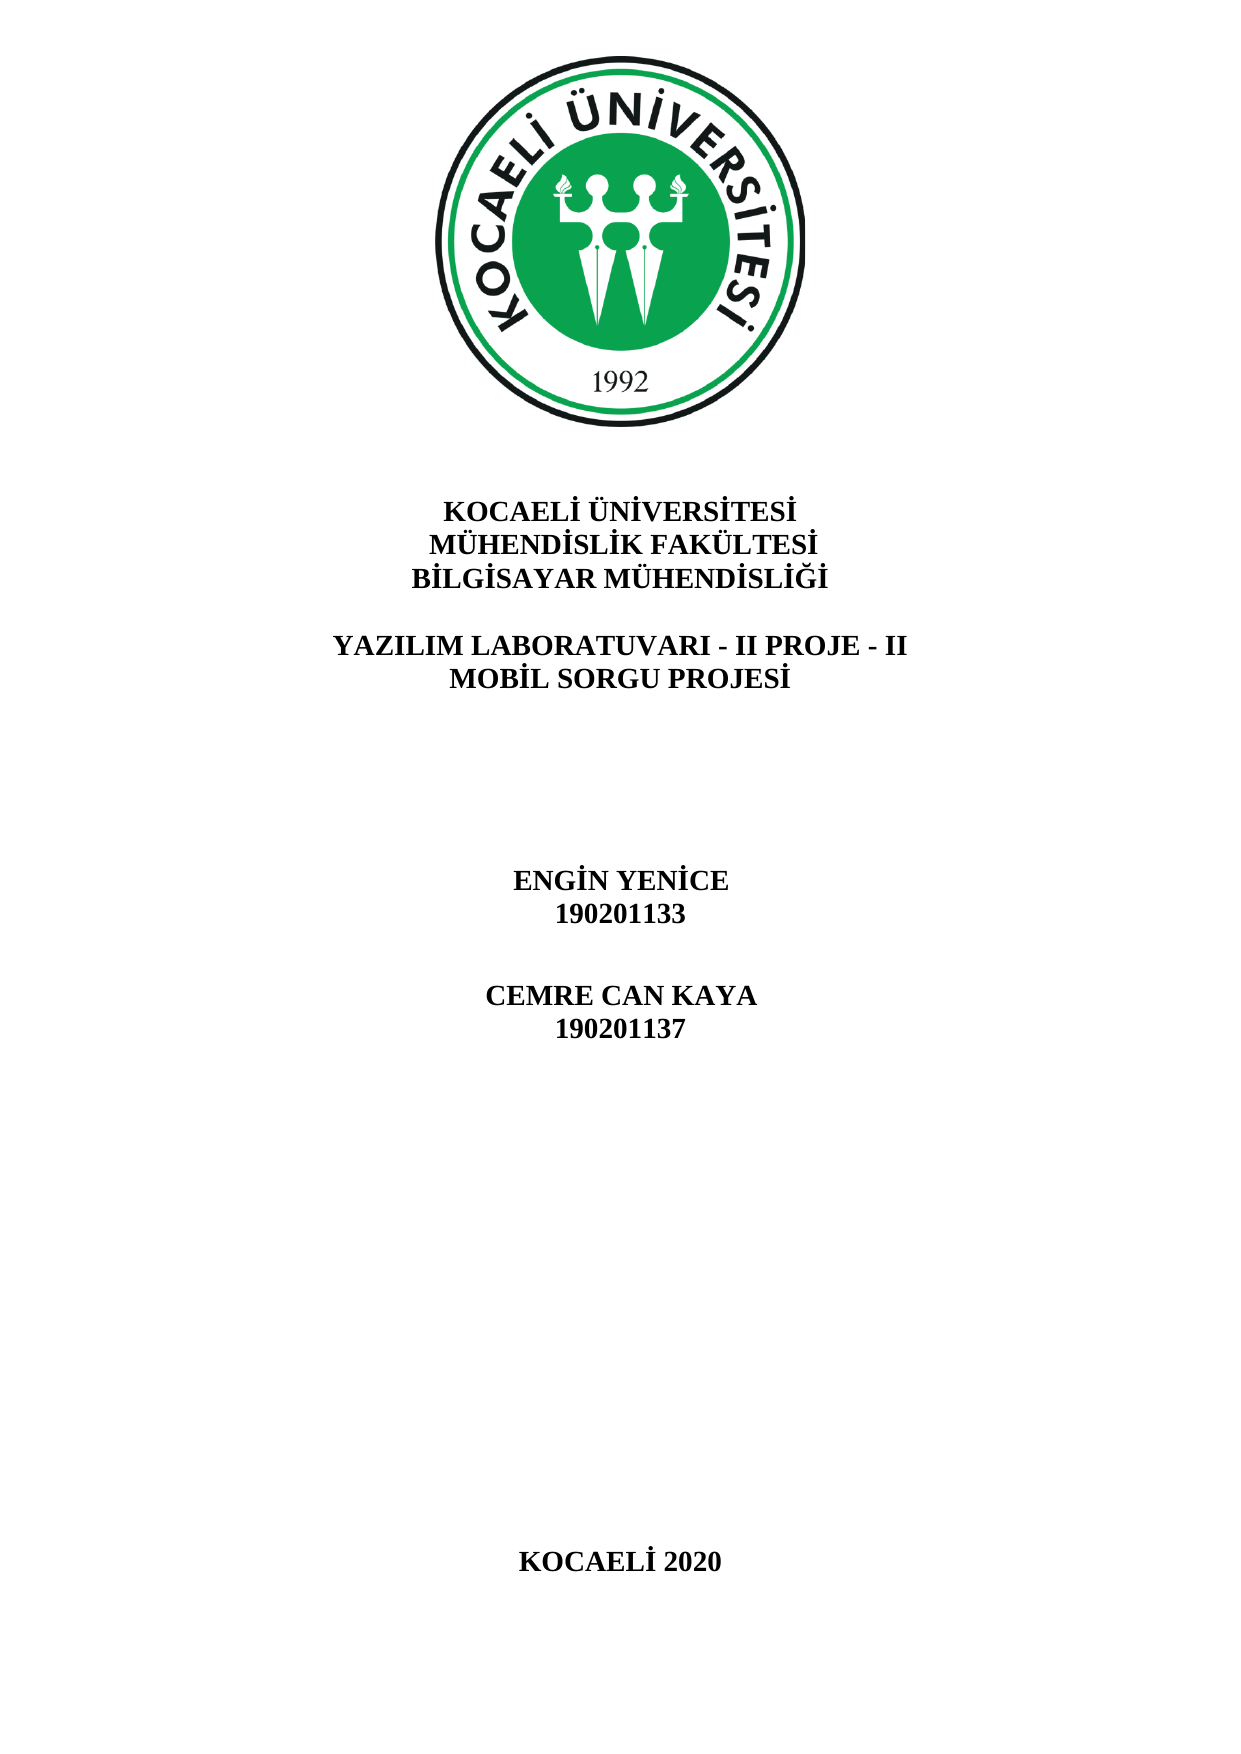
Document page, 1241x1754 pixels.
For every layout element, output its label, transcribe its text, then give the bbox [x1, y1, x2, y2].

text KOCAELİ ÜNİVERSİTESİ [93, 494, 1147, 527]
text 190201137 [93, 1011, 1147, 1045]
picture [435, 56, 806, 427]
text BİLGİSAYAR MÜHENDİSLİĞİ [63, 561, 1147, 594]
text YAZILIM LABORATUVARI - II PROJE - II [93, 628, 1147, 661]
text CEMRE CAN KAYA [93, 978, 1147, 1011]
text 190201133 [93, 896, 1147, 930]
text MÜHENDİSLİK FAKÜLTESİ [93, 527, 1147, 561]
text ENGİN YENİCE [93, 863, 1147, 896]
text KOCAELİ 2020 [93, 1558, 1147, 1575]
text Mobil sorgu Projesi [93, 661, 1147, 695]
